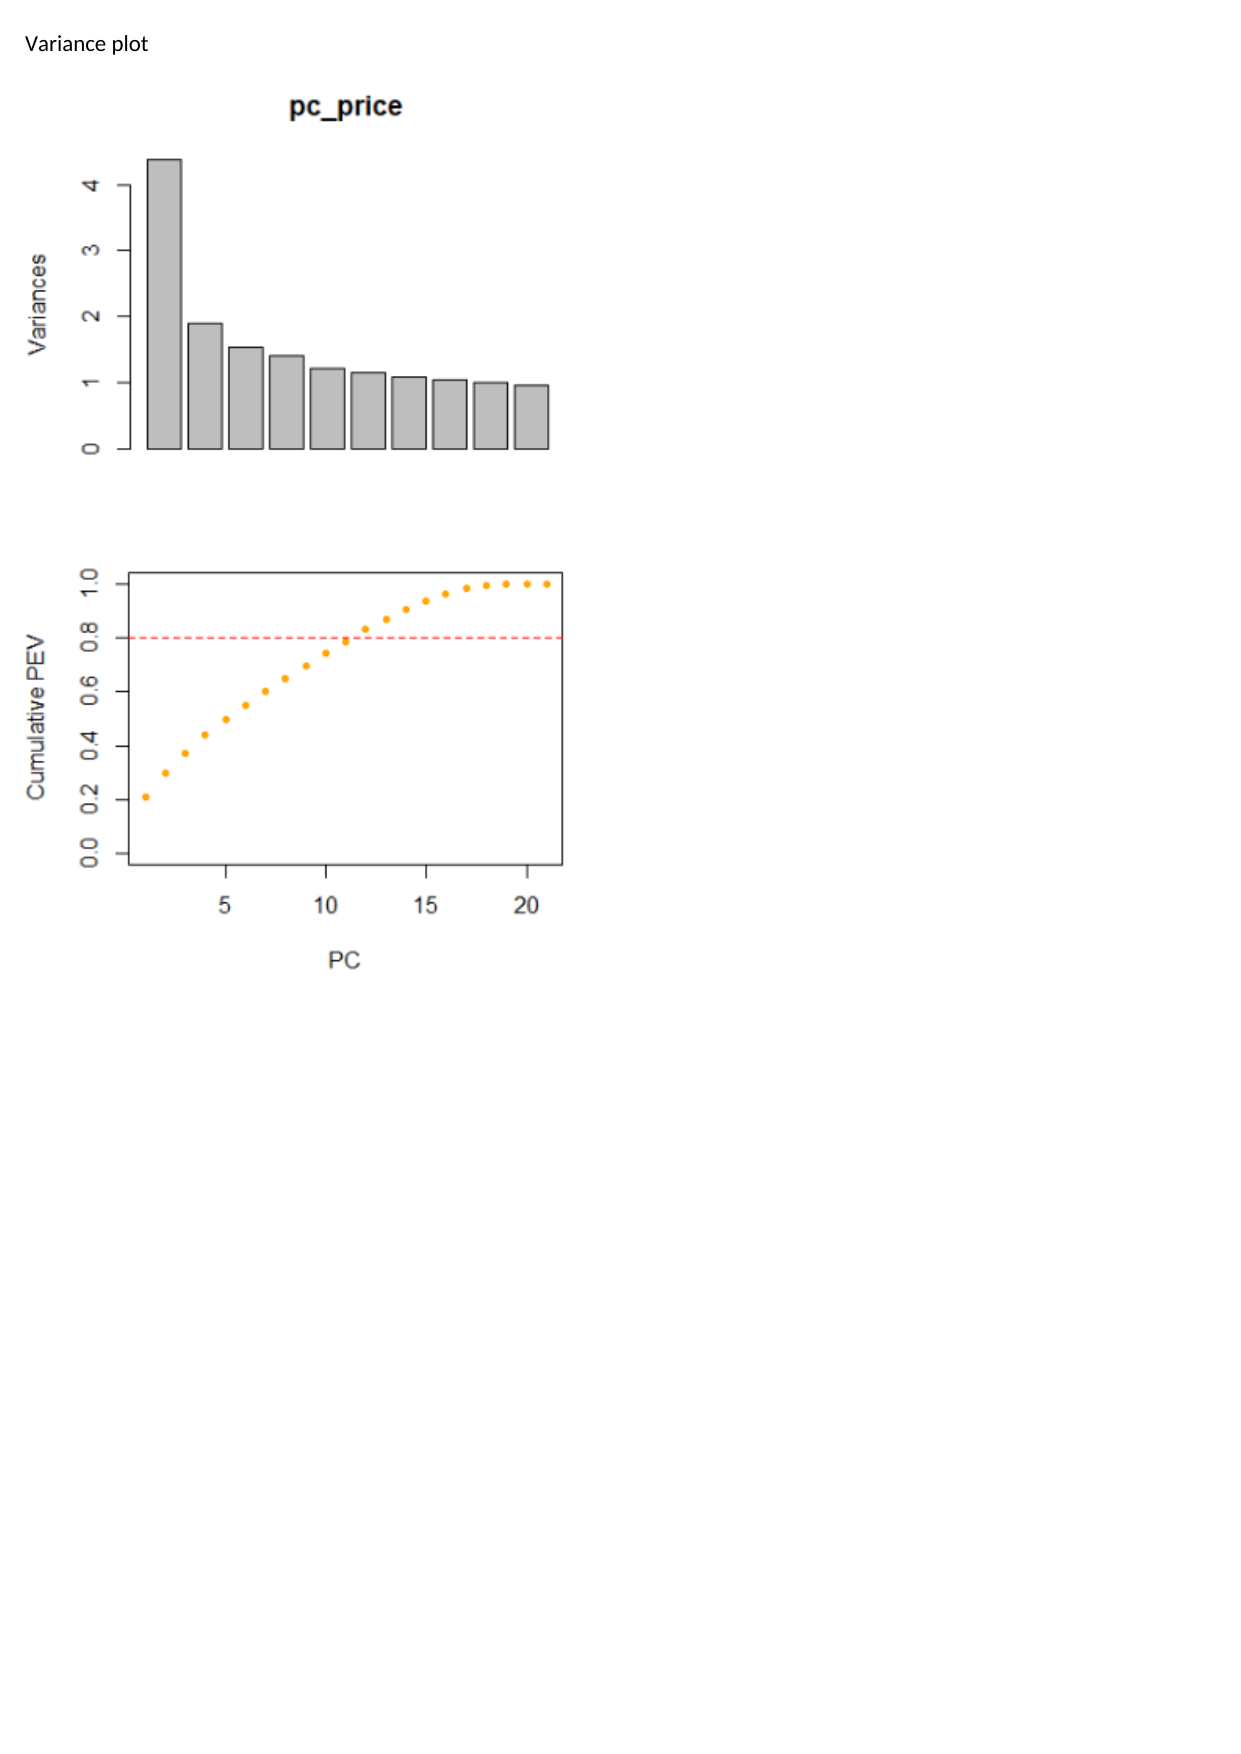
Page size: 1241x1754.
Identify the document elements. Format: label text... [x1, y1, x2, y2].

text Variance plot [25, 29, 1240, 58]
